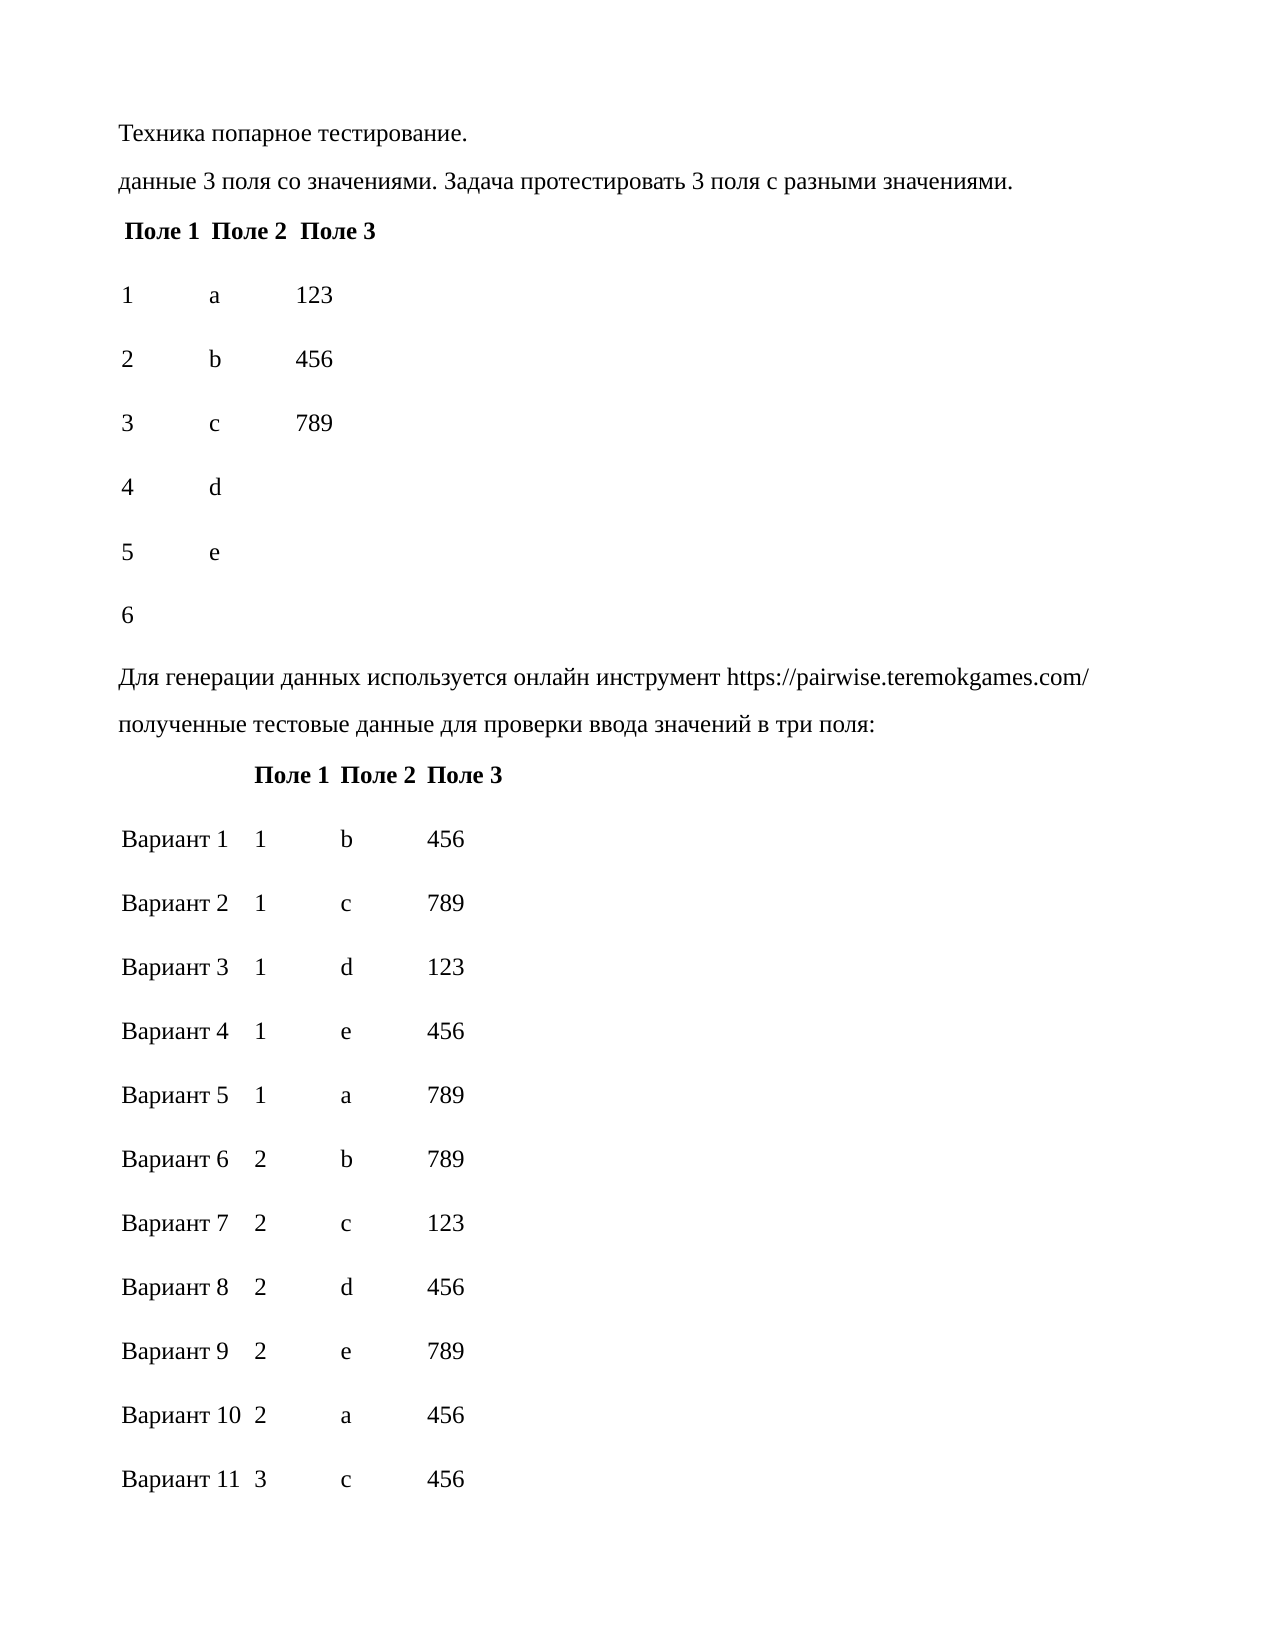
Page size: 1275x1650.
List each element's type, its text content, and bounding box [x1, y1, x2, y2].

table_cell 2 [251, 1205, 337, 1269]
table_cell d [206, 470, 292, 534]
table_cell Вариант 7 [118, 1205, 251, 1269]
table_cell 2 [118, 341, 206, 406]
table_cell 2 [251, 1398, 337, 1462]
table_cell 4 [118, 470, 206, 534]
table_cell 1 [251, 949, 337, 1013]
table_cell Вариант 8 [118, 1270, 251, 1333]
table_cell b [338, 1141, 424, 1205]
text Для генерации данных используется онлайн инструмент https://pairwise.teremokgames.com/ [118, 662, 1157, 691]
table_cell e [206, 534, 292, 598]
table_cell 789 [424, 1334, 515, 1398]
table_cell c [338, 1462, 424, 1526]
table_cell [293, 470, 383, 534]
table_cell 1 [251, 1013, 337, 1077]
text Техника попарное тестирование. [118, 118, 1157, 147]
table_cell d [338, 949, 424, 1013]
table_cell 456 [424, 1462, 515, 1526]
table_cell 3 [118, 406, 206, 469]
text данные 3 поля со значениями. Задача протестировать 3 поля с разными значениями. [118, 166, 1157, 194]
table_header Поле 1 [251, 757, 337, 821]
table_cell c [338, 1205, 424, 1269]
table_header [118, 757, 251, 821]
table_cell 1 [251, 1077, 337, 1141]
table_cell 789 [293, 406, 383, 469]
table_cell 2 [251, 1270, 337, 1333]
table_cell a [206, 278, 292, 341]
text полученные тестовые данные для проверки ввода значений в три поля: [118, 709, 1157, 738]
table_header Поле 3 [293, 213, 383, 277]
table_header Поле 2 [206, 213, 292, 277]
table_cell 123 [293, 278, 383, 341]
table_cell Вариант 10 [118, 1398, 251, 1462]
table_cell Вариант 11 [118, 1462, 251, 1526]
table_cell 456 [293, 341, 383, 406]
table_cell Вариант 6 [118, 1141, 251, 1205]
table_cell Вариант 4 [118, 1013, 251, 1077]
table_cell e [338, 1013, 424, 1077]
table_cell [293, 534, 383, 598]
table_cell 456 [424, 1013, 515, 1077]
table_cell Вариант 5 [118, 1077, 251, 1141]
table_cell 789 [424, 885, 515, 949]
table_cell 1 [251, 821, 337, 885]
table_cell e [338, 1334, 424, 1398]
table_cell 123 [424, 949, 515, 1013]
table_cell 789 [424, 1077, 515, 1141]
table_cell 5 [118, 534, 206, 598]
table_header Поле 1 [118, 213, 206, 277]
table_cell d [338, 1270, 424, 1333]
table_cell Вариант 9 [118, 1334, 251, 1398]
table_header Поле 3 [424, 757, 515, 821]
table_cell 456 [424, 1270, 515, 1333]
table_cell a [338, 1077, 424, 1141]
table_cell b [338, 821, 424, 885]
table_cell a [338, 1398, 424, 1462]
table_cell 456 [424, 1398, 515, 1462]
table_cell Вариант 1 [118, 821, 251, 885]
table_cell [293, 598, 383, 662]
table_header Поле 2 [338, 757, 424, 821]
table_cell [206, 598, 292, 662]
table_cell b [206, 341, 292, 406]
table_cell 789 [424, 1141, 515, 1205]
table_cell 3 [251, 1462, 337, 1526]
table_cell Вариант 3 [118, 949, 251, 1013]
table_cell c [206, 406, 292, 469]
table_cell Вариант 2 [118, 885, 251, 949]
table_cell c [338, 885, 424, 949]
table_cell 1 [251, 885, 337, 949]
table_cell 2 [251, 1334, 337, 1398]
table_cell 2 [251, 1141, 337, 1205]
table_cell 456 [424, 821, 515, 885]
table_cell 1 [118, 278, 206, 341]
table_cell 6 [118, 598, 206, 662]
table_cell 123 [424, 1205, 515, 1269]
